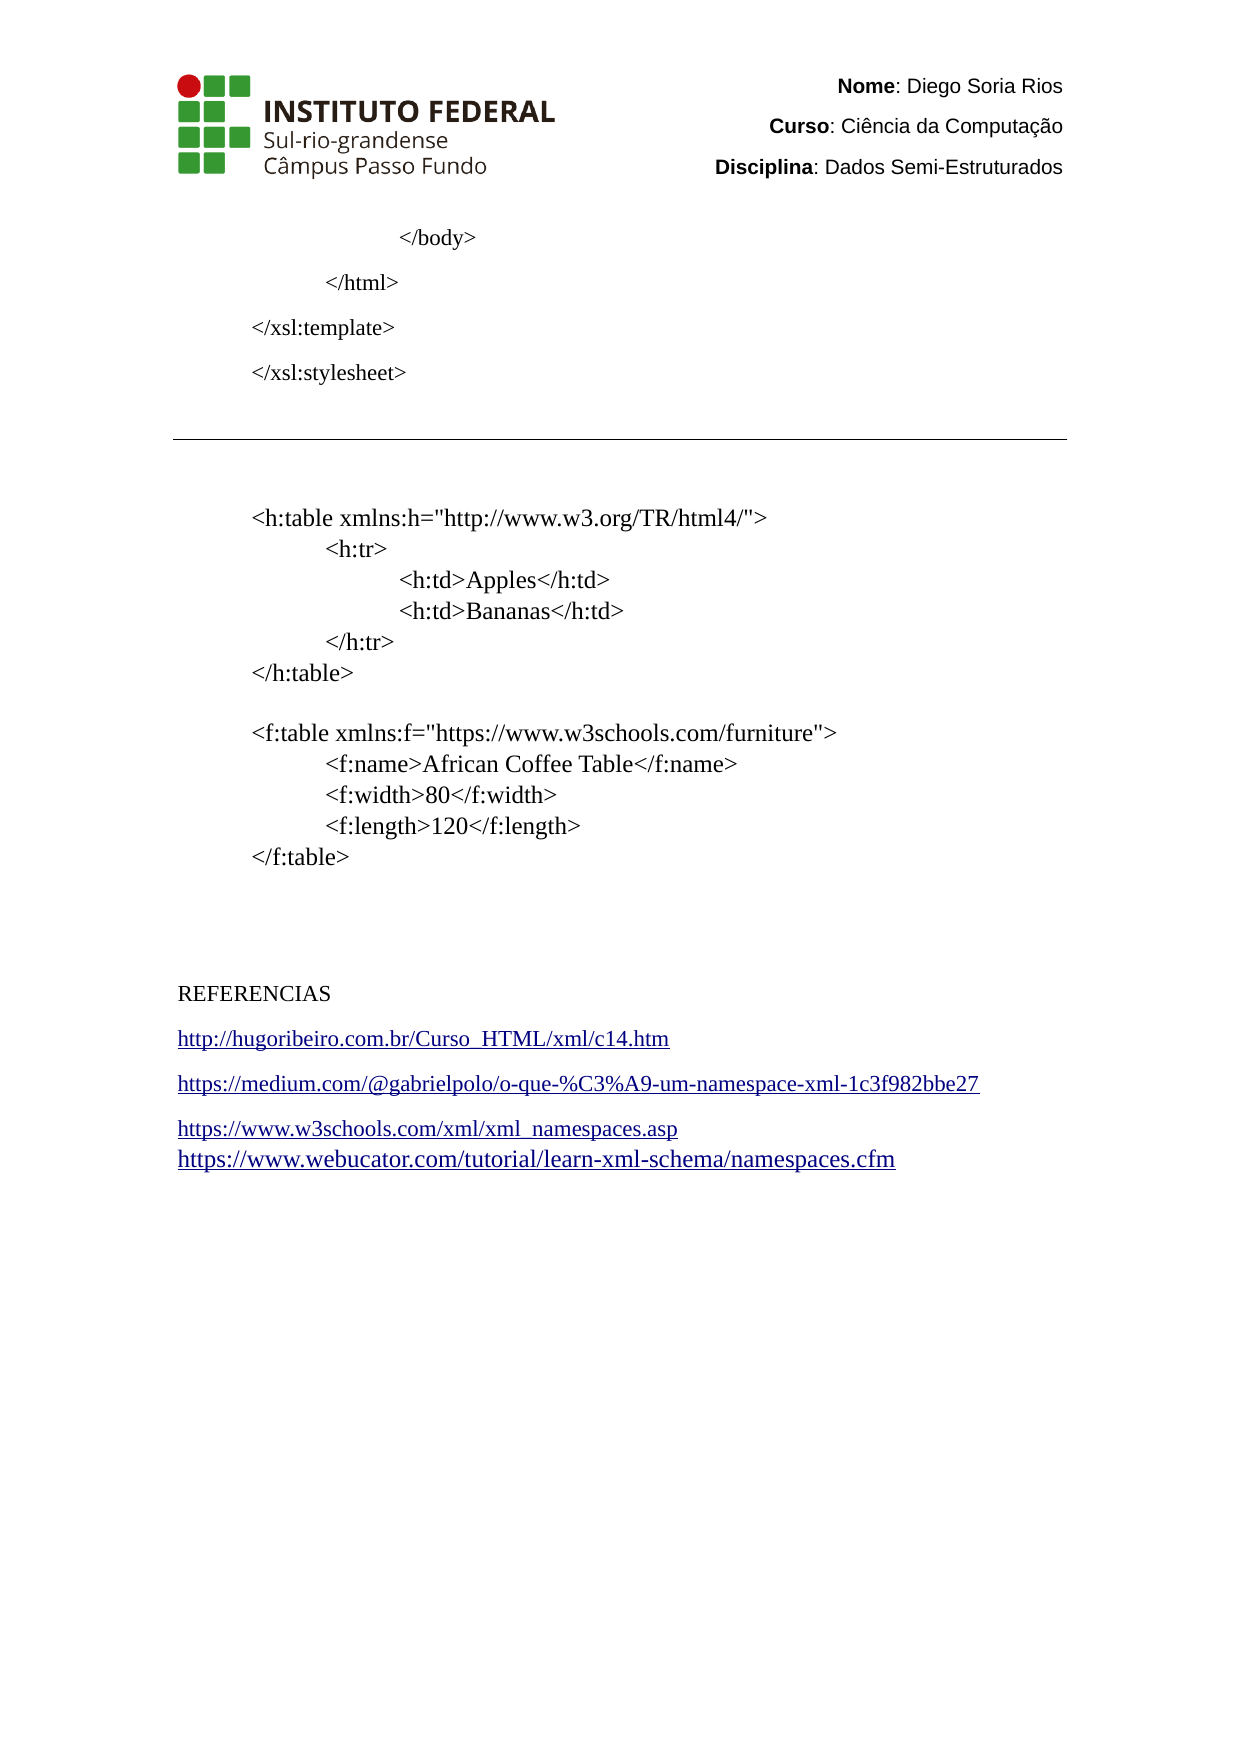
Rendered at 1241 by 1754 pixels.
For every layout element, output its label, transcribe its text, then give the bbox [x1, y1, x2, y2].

text REFERENCIAS [177, 980, 1063, 1006]
text </body> [177, 224, 1063, 250]
text </xsl:template> [177, 314, 1063, 340]
text https://medium.com/@gabrielpolo/o-que-%C3%A9-um-namespace-xml-1c3f982bbe27 [177, 1070, 1063, 1096]
text http://hugoribeiro.com.br/Curso_HTML/xml/c14.htm [177, 1025, 1063, 1051]
picture [176, 73, 557, 180]
text </html> [177, 269, 1063, 295]
text https://www.w3schools.com/xml/xml_namespaces.asp https://www.webucator.com/tutorial/learn-xml-schema/namespaces.cfm [177, 1115, 1063, 1173]
text </xsl:stylesheet> [177, 359, 1063, 385]
text <h:table xmlns:h="http://www.w3.org/TR/html4/"> <h:tr> <h:td>Apples</h:td> <h:td>Bananas</h:td> </h:tr> </h:table> <f:table xmlns:f="https://www.w3schools.com/furniture"> <f:name>African Coffee Table</f:name> <f:width>80</f:width> <f:length>120</f:length> </f:table> [177, 503, 1063, 871]
